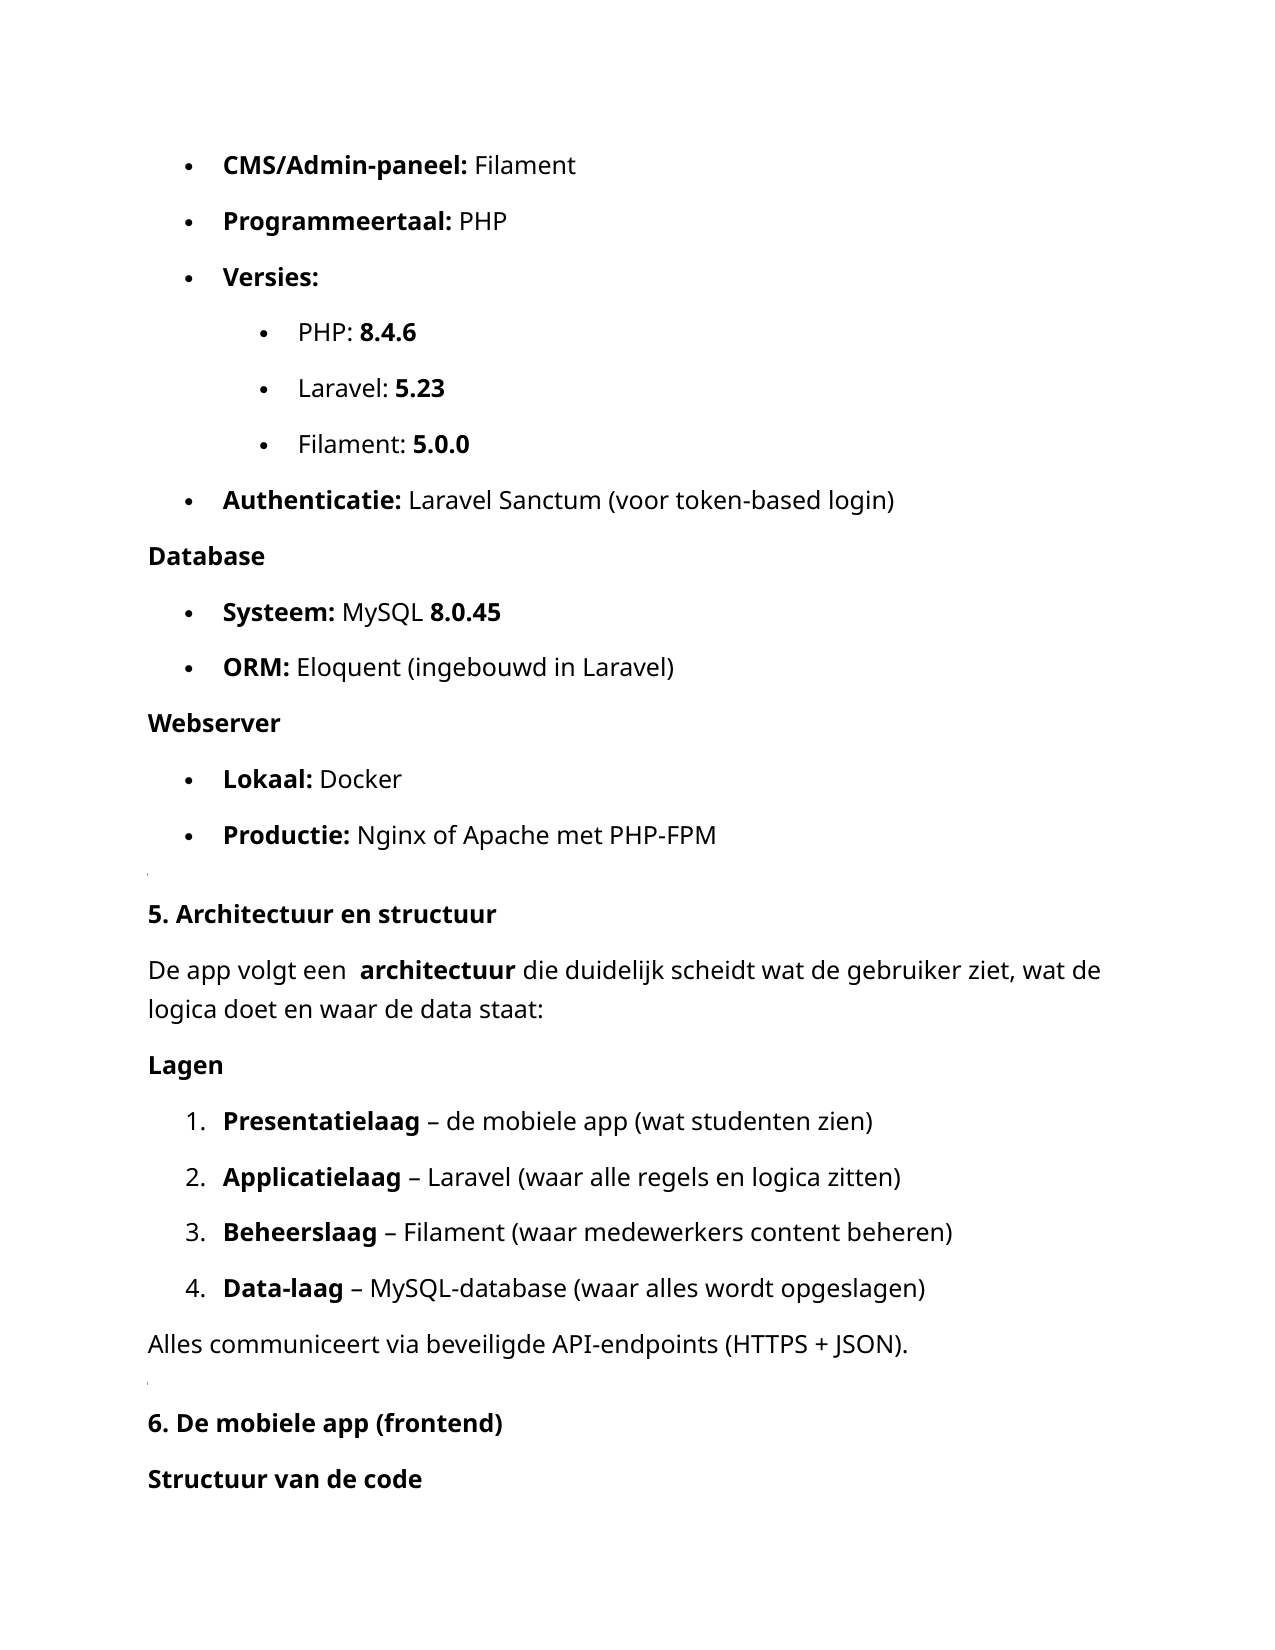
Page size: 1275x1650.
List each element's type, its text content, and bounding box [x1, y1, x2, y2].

text Webserver [148, 706, 1127, 740]
list Beheerslaag – Filament (waar medewerkers content beheren) [185, 1215, 1127, 1249]
list CMS/Admin‑paneel: Filament [185, 148, 1127, 182]
text Database [148, 538, 1127, 572]
list Systeem: MySQL 8.0.45 [185, 594, 1127, 628]
text De app volgt een architectuur die duidelijk scheidt wat de gebruiker ziet, wat de logica doet en waar de data staat: [148, 953, 1127, 1026]
text Alles communiceert via beveiligde API‑endpoints (HTTPS + JSON). [148, 1327, 1127, 1361]
list Filament: 5.0.0 [260, 427, 1127, 461]
list Productie: Nginx of Apache met PHP‑FPM [185, 818, 1127, 852]
list Lokaal: Docker [185, 762, 1127, 796]
text 6. De mobiele app (frontend) [148, 1406, 1127, 1440]
text Structuur van de code [148, 1462, 1127, 1496]
text 5. Architectuur en structuur [148, 897, 1127, 931]
list Presentatielaag – de mobiele app (wat studenten zien) [185, 1103, 1127, 1137]
list Laravel: 5.23 [260, 371, 1127, 405]
text Lagen [148, 1048, 1127, 1082]
list Authenticatie: Laravel Sanctum (voor token‑based login) [185, 483, 1127, 517]
list ORM: Eloquent (ingebouwd in Laravel) [185, 650, 1127, 684]
list Data‑laag – MySQL‑database (waar alles wordt opgeslagen) [185, 1271, 1127, 1305]
list Applicatielaag – Laravel (waar alle regels en logica zitten) [185, 1159, 1127, 1193]
list Programmeertaal: PHP [185, 203, 1127, 237]
list PHP: 8.4.6 [260, 315, 1127, 349]
list Versies: [185, 259, 1127, 293]
